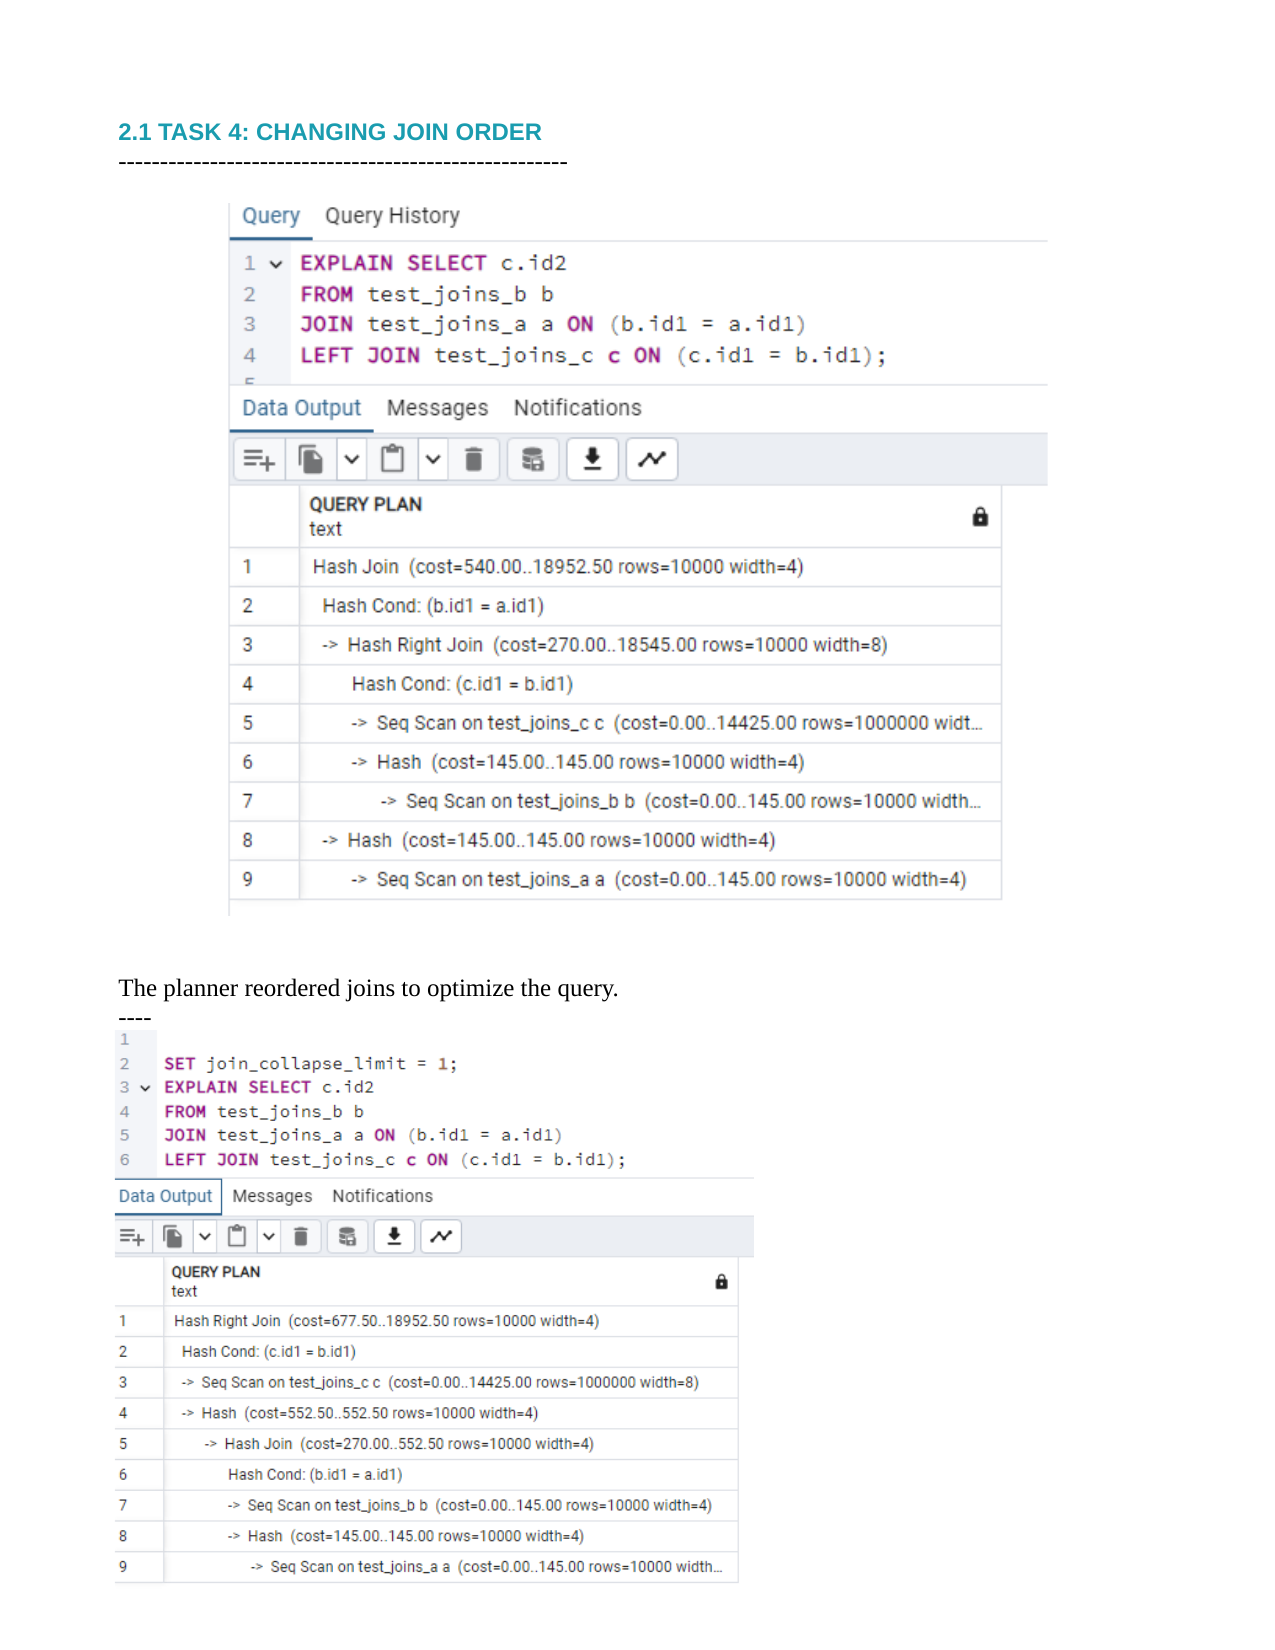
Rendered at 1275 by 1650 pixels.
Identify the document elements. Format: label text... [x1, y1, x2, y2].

text 2.1 TASK 4: CHANGING JOIN ORDER [118, 118, 1157, 146]
text ---- [118, 1002, 1157, 1031]
picture [227, 203, 1048, 916]
picture [114, 1030, 754, 1593]
text ------------------------------------------------------ [118, 146, 1157, 174]
text The planner reordered joins to optimize the query. [118, 973, 1157, 1002]
